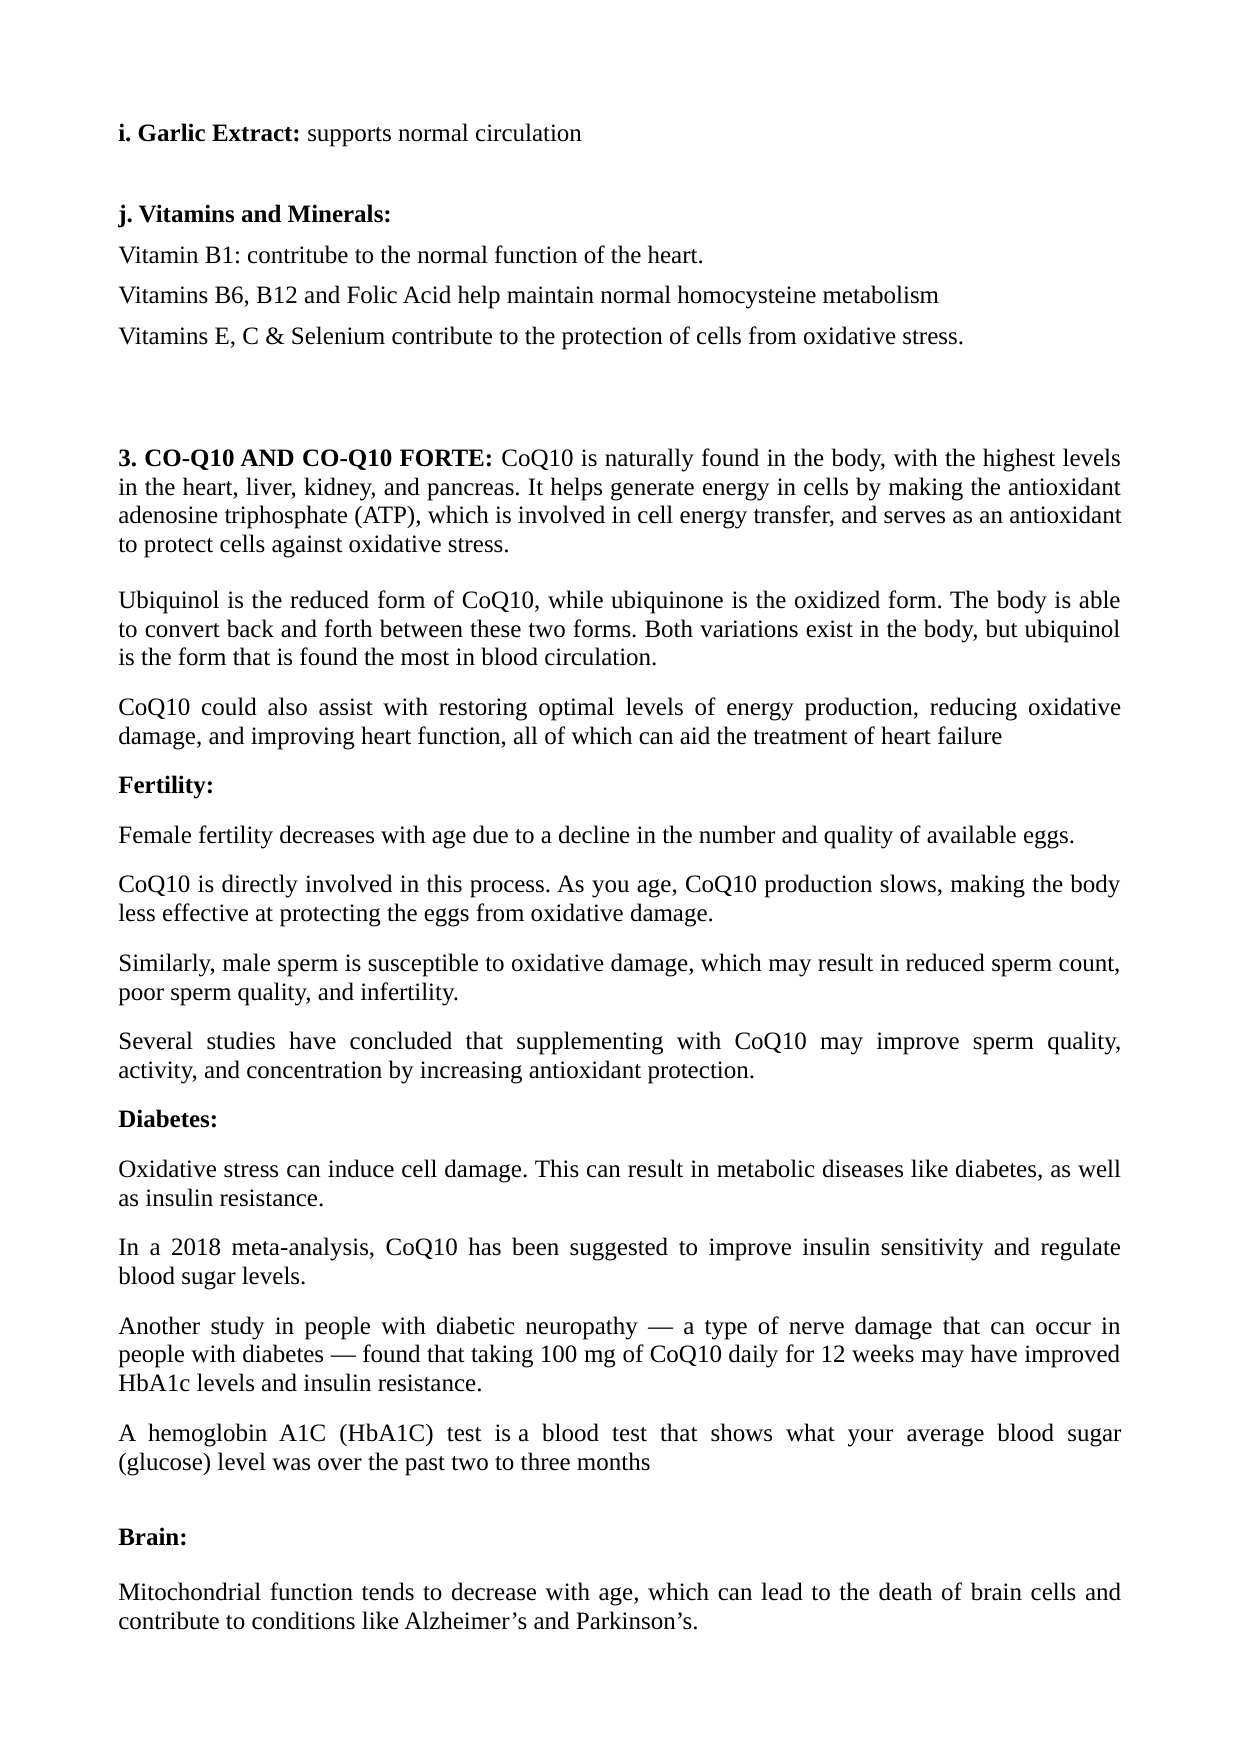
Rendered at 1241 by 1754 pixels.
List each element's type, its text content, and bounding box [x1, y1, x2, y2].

title CoQ10 is directly involved in this process. As you age, CoQ10 production slows, making the body less effective at protecting the eggs from oxidative damage. [118, 869, 1122, 927]
title A hemoglobin A1C (HbA1C) test is a blood test that shows what your average blood sugar (glucose) level was over the past two to three months [118, 1418, 1122, 1475]
title Diabetes: [118, 1104, 1122, 1133]
text i. Garlic Extract: supports normal circulation [118, 118, 1122, 147]
title Female fertility decreases with age due to a decline in the number and quality of available eggs. [118, 820, 1122, 849]
title Fertility: [118, 770, 1122, 799]
title Mitochondrial function tends to decrease with age, which can lead to the death of brain cells and contribute to conditions like Alzheimer’s and Parkinson’s. [118, 1577, 1122, 1635]
text Vitamin B1: contritube to the normal function of the heart. [118, 240, 1122, 269]
text Vitamins E, C & Selenium contribute to the protection of cells from oxidative stress. [118, 321, 1122, 350]
text 3. CO-Q10 AND CO-Q10 FORTE: CoQ10 is naturally found in the body, with the highest levels in the heart, liver, kidney, and pancreas. It helps generate energy in cells by making the antioxidant adenosine triphosphate (ATP), which is involved in cell energy transfer, and serves as an antioxidant to protect cells against oxidative stress. [118, 443, 1122, 558]
text Brain: [118, 1522, 1122, 1551]
title Several studies have concluded that supplementing with CoQ10 may improve sperm quality, activity, and concentration by increasing antioxidant protection. [118, 1026, 1122, 1084]
text j. Vitamins and Minerals: [118, 199, 1122, 228]
title Another study in people with diabetic neuropathy — a type of nerve damage that can occur in people with diabetes — found that taking 100 mg of CoQ10 daily for 12 weeks may have improved HbA1c levels and insulin resistance. [118, 1311, 1122, 1397]
title Similarly, male sperm is susceptible to oxidative damage, which may result in reduced sperm count, poor sperm quality, and infertility. [118, 948, 1122, 1005]
title Ubiquinol is the reduced form of CoQ10, while ubiquinone is the oxidized form. The body is able to convert back and forth between these two forms. Both variations exist in the body, but ubiquinol is the form that is found the most in blood circulation. [118, 585, 1122, 671]
title Oxidative stress can induce cell damage. This can result in metabolic diseases like diabetes, as well as insulin resistance. [118, 1154, 1122, 1212]
text Vitamins B6, B12 and Folic Acid help maintain normal homocysteine metabolism [118, 281, 1122, 309]
title CoQ10 could also assist with restoring optimal levels of energy production, reducing oxidative damage, and improving heart function, all of which can aid the treatment of heart failure [118, 692, 1122, 749]
title In a 2018 meta-analysis, CoQ10 has been suggested to improve insulin sensitivity and regulate blood sugar levels. [118, 1232, 1122, 1290]
